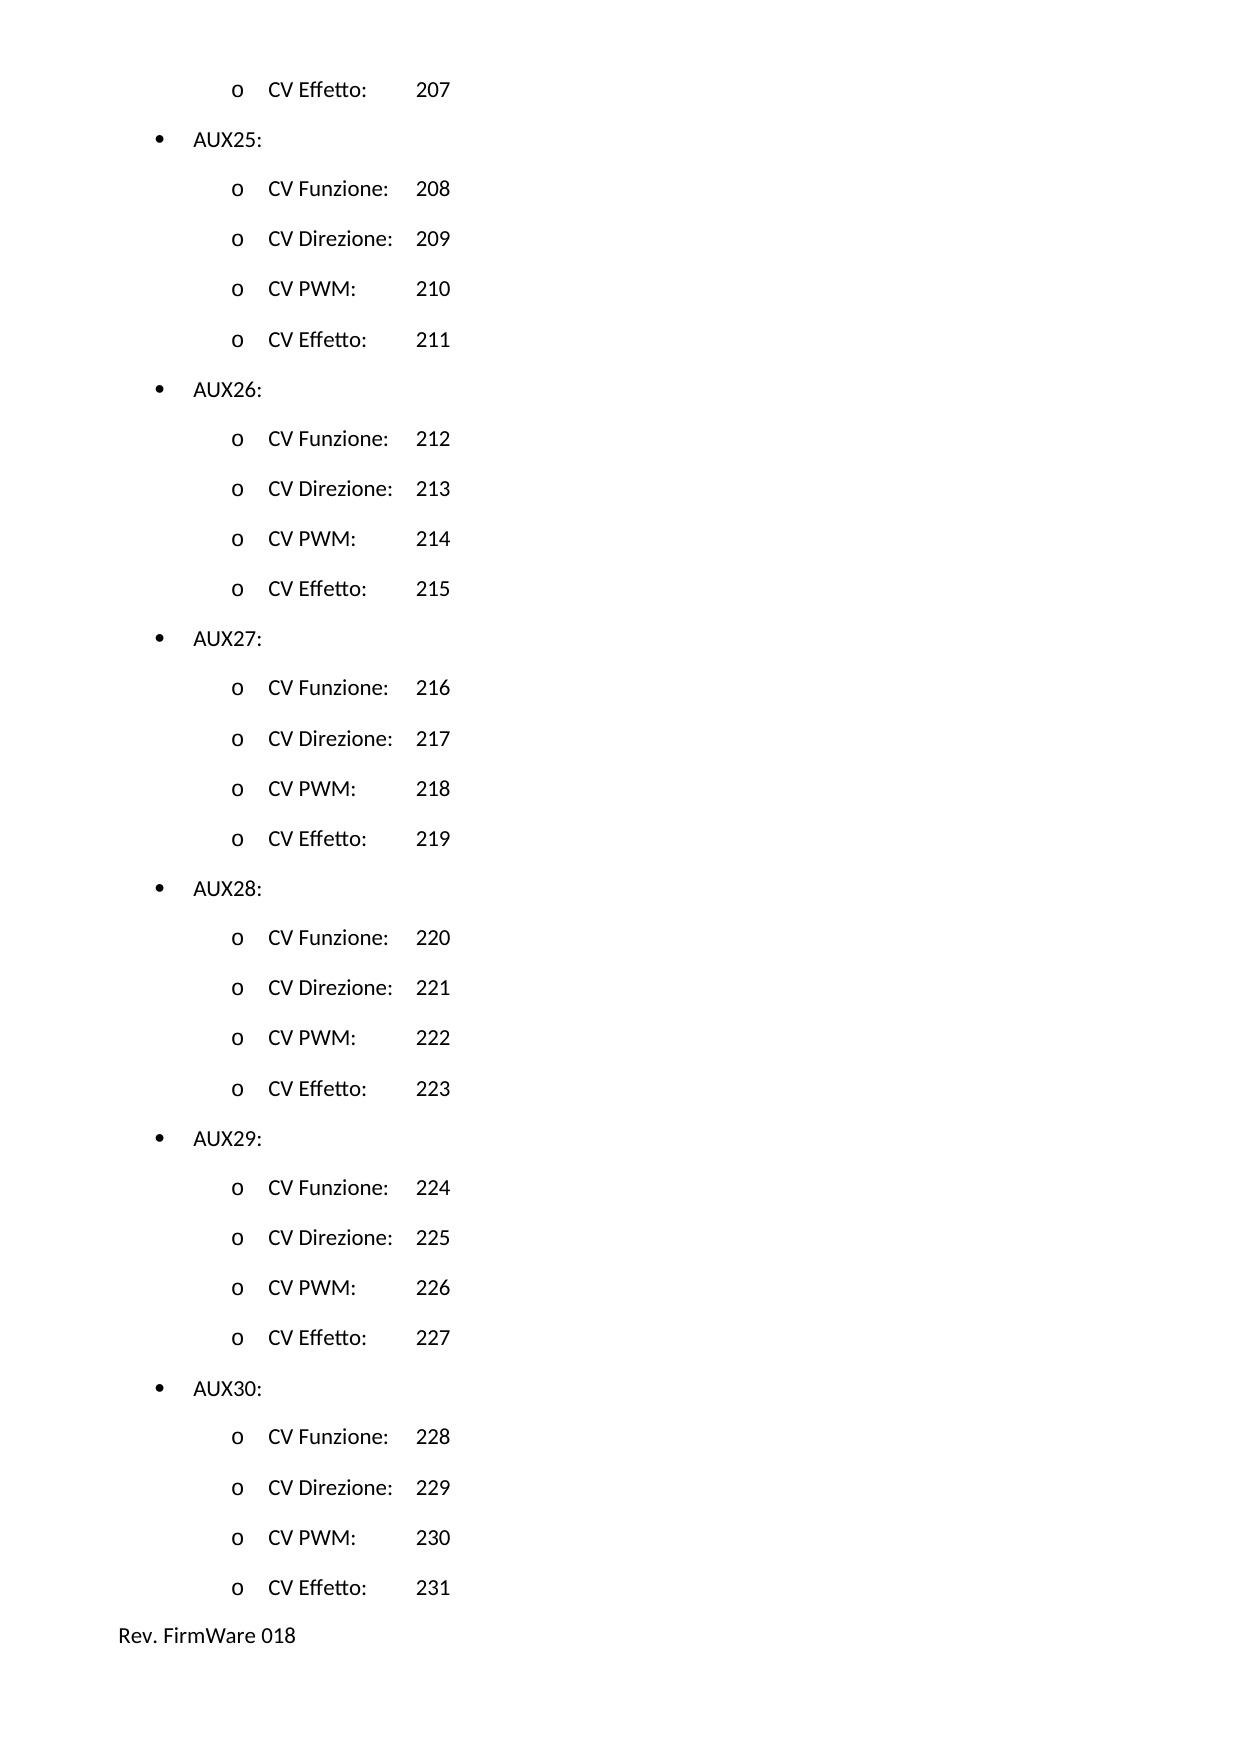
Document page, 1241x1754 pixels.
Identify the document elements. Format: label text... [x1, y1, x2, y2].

list CV Direzione: 225 [231, 1223, 1122, 1252]
list CV Funzione: 208 [231, 174, 1122, 203]
list AUX27: [156, 624, 1122, 653]
list CV Effetto: 223 [231, 1074, 1122, 1103]
list AUX26: [156, 375, 1122, 403]
list CV PWM: 230 [231, 1523, 1122, 1552]
list CV Effetto: 231 [231, 1573, 1122, 1602]
list CV PWM: 226 [231, 1273, 1122, 1302]
list CV Funzione: 220 [231, 923, 1122, 952]
list AUX29: [156, 1124, 1122, 1152]
list CV Direzione: 209 [231, 224, 1122, 253]
list CV Effetto: 207 [231, 75, 1122, 104]
list CV Direzione: 221 [231, 973, 1122, 1002]
list CV Funzione: 224 [231, 1173, 1122, 1202]
list CV Direzione: 217 [231, 724, 1122, 753]
list AUX25: [156, 125, 1122, 153]
list AUX28: [156, 874, 1122, 902]
list CV PWM: 210 [231, 274, 1122, 304]
list CV Effetto: 215 [231, 574, 1122, 603]
list CV Effetto: 219 [231, 824, 1122, 853]
list CV Effetto: 211 [231, 325, 1122, 354]
list CV Funzione: 228 [231, 1422, 1122, 1452]
list CV PWM: 222 [231, 1023, 1122, 1053]
list CV Funzione: 216 [231, 673, 1122, 703]
list CV Direzione: 213 [231, 474, 1122, 503]
list CV Funzione: 212 [231, 424, 1122, 453]
list CV Effetto: 227 [231, 1323, 1122, 1353]
list AUX30: [156, 1374, 1122, 1402]
list CV PWM: 218 [231, 774, 1122, 803]
list CV PWM: 214 [231, 524, 1122, 553]
list CV Direzione: 229 [231, 1473, 1122, 1502]
